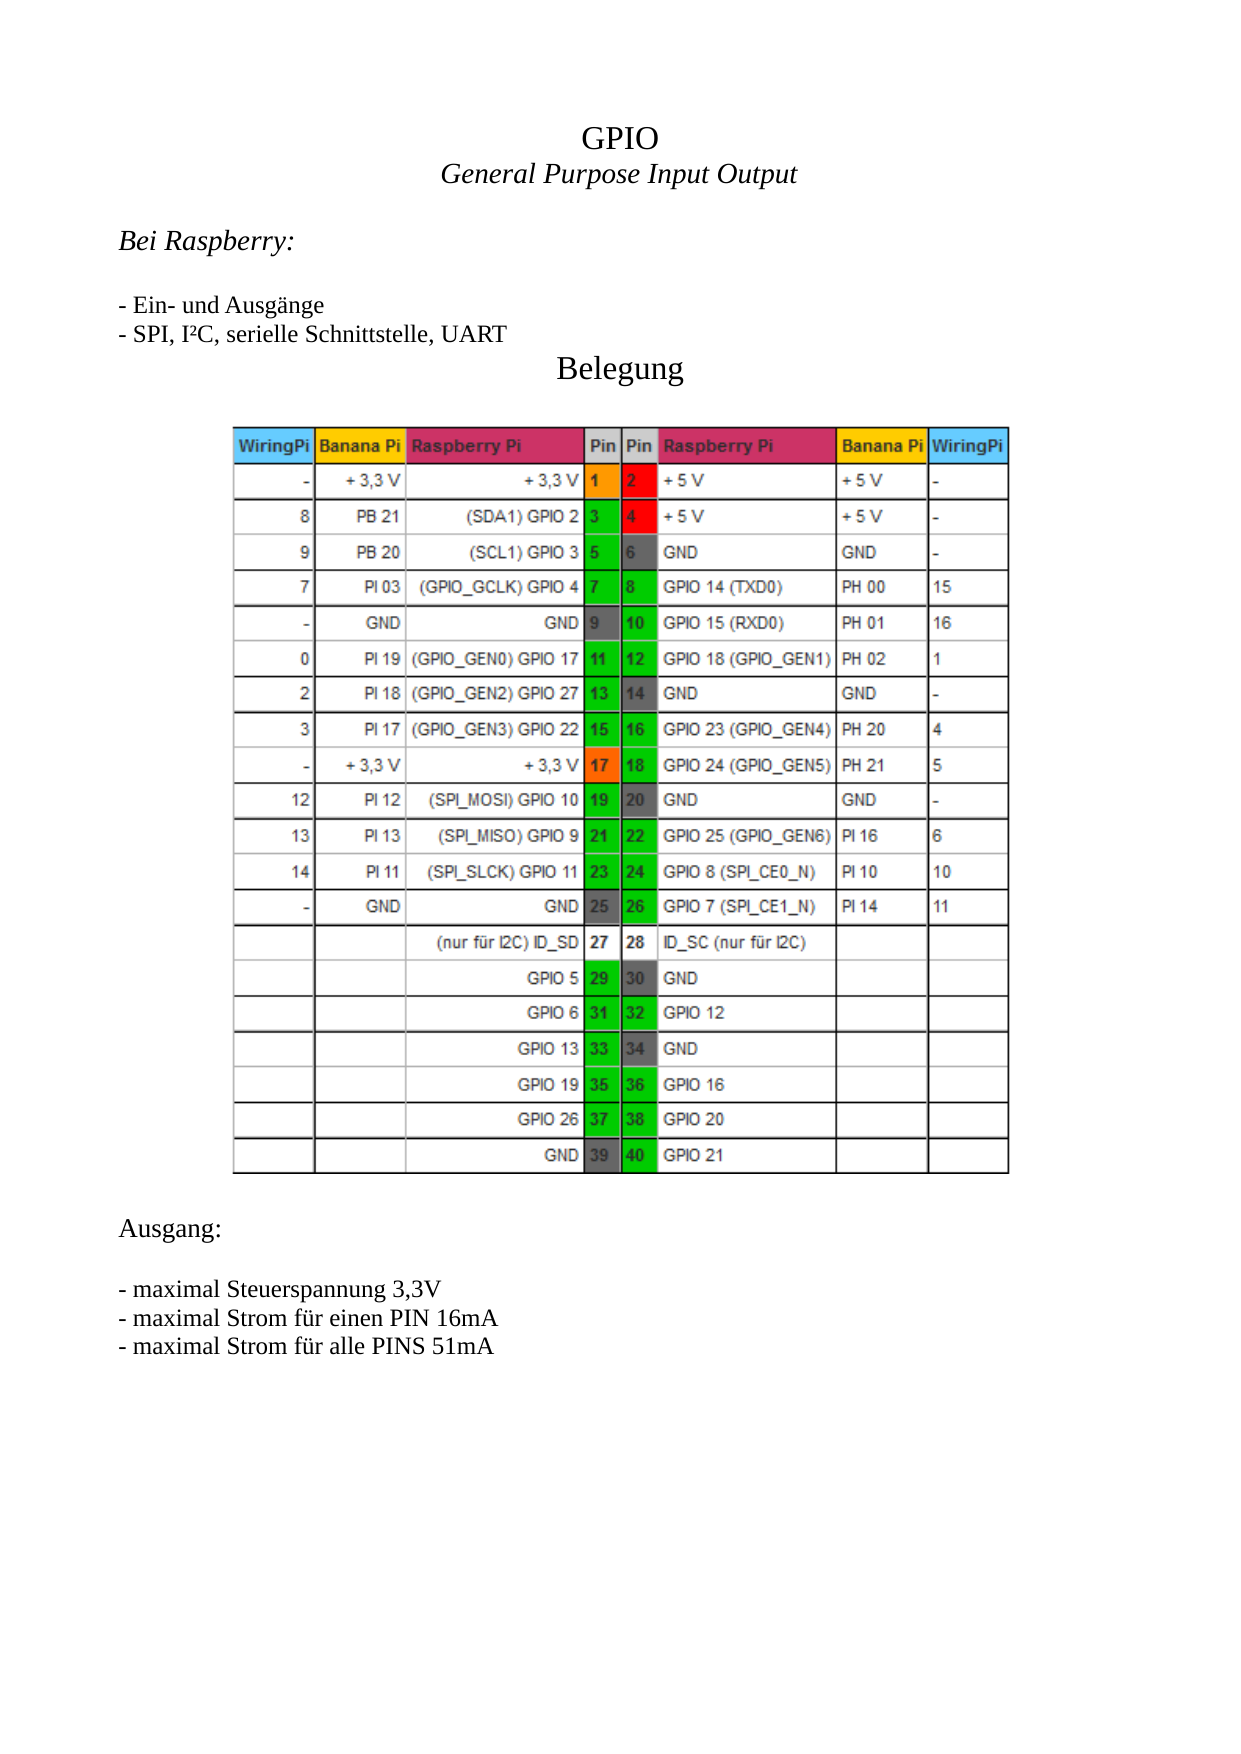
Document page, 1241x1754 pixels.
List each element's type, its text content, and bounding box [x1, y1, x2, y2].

text - maximal Steuerspannung 3,3V [118, 1274, 1122, 1303]
text Ausgang: [118, 1212, 1122, 1243]
text - Ein- und Ausgänge [118, 291, 1122, 319]
picture [230, 424, 1011, 1174]
text - maximal Strom für einen PIN 16mA [118, 1303, 1122, 1331]
text Belegung [118, 348, 1122, 386]
text - maximal Strom für alle PINS 51mA [118, 1331, 1122, 1360]
text GPIO [118, 118, 1122, 156]
text Bei Raspberry: [118, 223, 1122, 257]
text General Purpose Input Output [118, 156, 1122, 190]
text - SPI, I²C, serielle Schnittstelle, UART [118, 319, 1122, 348]
